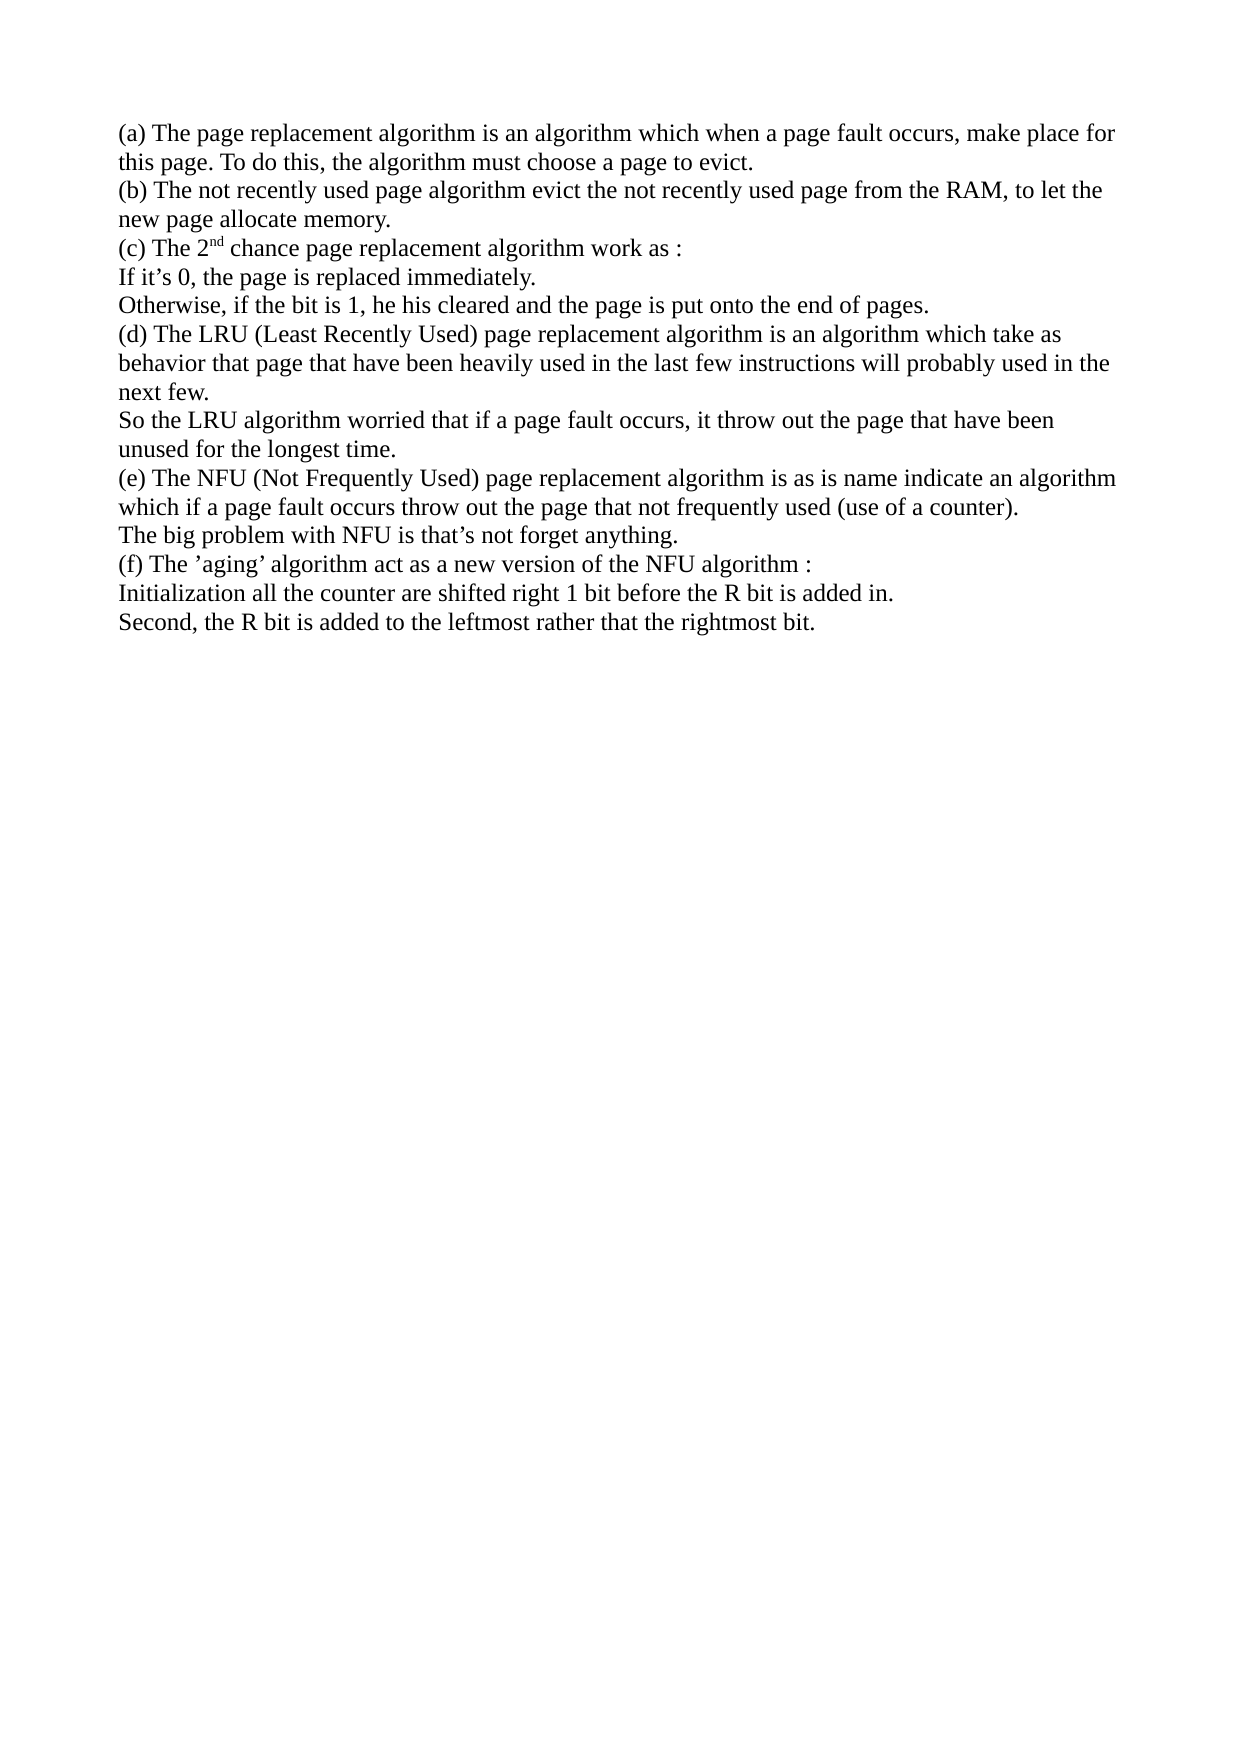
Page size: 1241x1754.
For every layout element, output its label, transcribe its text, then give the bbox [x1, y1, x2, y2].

text (c) The 2nd chance page replacement algorithm work as : [118, 233, 1122, 262]
text (e) The NFU (Not Frequently Used) page replacement algorithm is as is name indicate an algorithm which if a page fault occurs throw out the page that not frequently used (use of a counter). [118, 463, 1122, 521]
text (d) The LRU (Least Recently Used) page replacement algorithm is an algorithm which take as behavior that page that have been heavily used in the last few instructions will probably used in the next few. [118, 319, 1122, 406]
text (a) The page replacement algorithm is an algorithm which when a page fault occurs, make place for this page. To do this, the algorithm must choose a page to evict. [118, 118, 1122, 176]
text The big problem with NFU is that’s not forget anything. [118, 521, 1122, 549]
text Initialization all the counter are shifted right 1 bit before the R bit is added in. [118, 578, 1122, 607]
text (f) The ’aging’ algorithm act as a new version of the NFU algorithm : [118, 549, 1122, 578]
text Second, the R bit is added to the leftmost rather that the rightmost bit. [118, 607, 1122, 636]
text So the LRU algorithm worried that if a page fault occurs, it throw out the page that have been unused for the longest time. [118, 406, 1122, 463]
text Otherwise, if the bit is 1, he his cleared and the page is put onto the end of pages. [118, 291, 1122, 319]
text (b) The not recently used page algorithm evict the not recently used page from the RAM, to let the new page allocate memory. [118, 176, 1122, 233]
text If it’s 0, the page is replaced immediately. [118, 262, 1122, 291]
